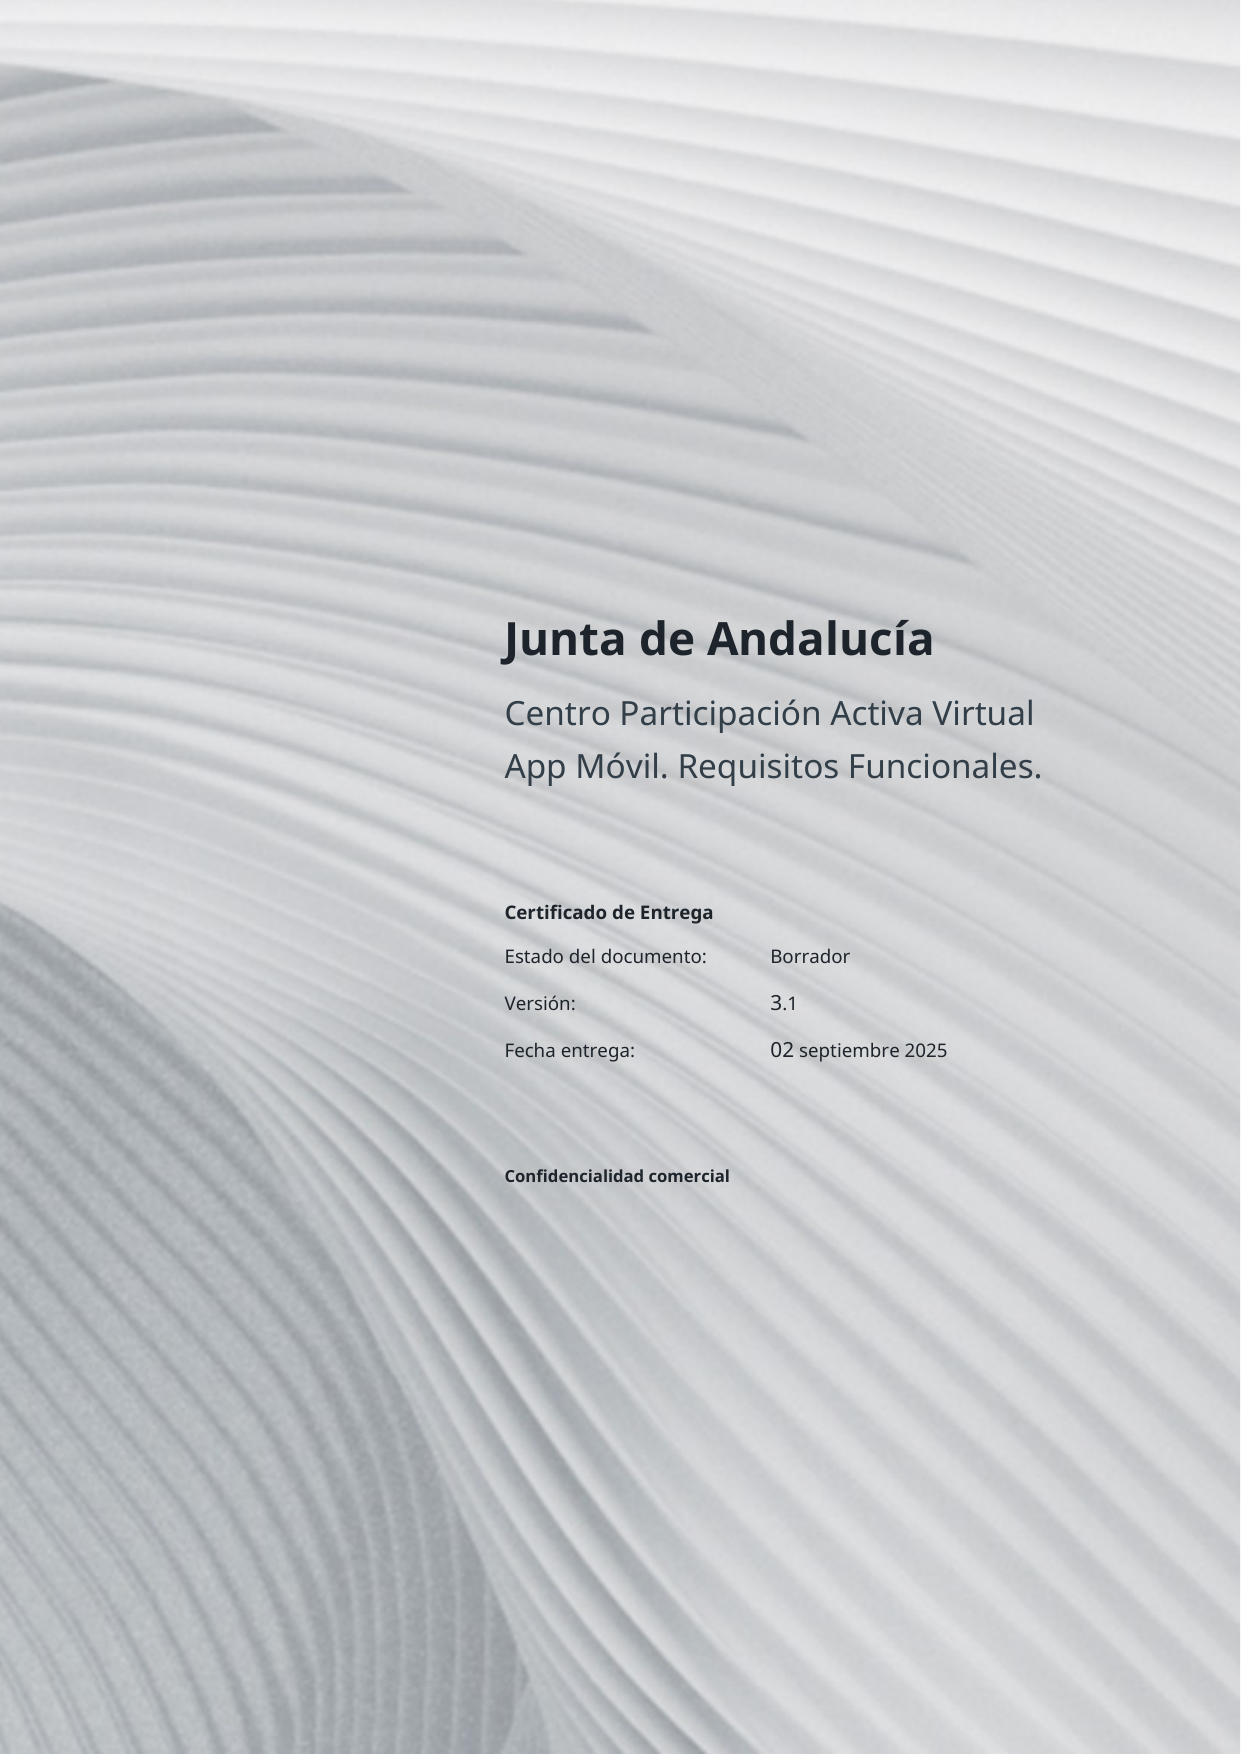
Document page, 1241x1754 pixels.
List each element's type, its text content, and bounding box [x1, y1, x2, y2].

picture [0, 0, 1241, 1754]
text Versión: 3.1 [504, 988, 1090, 1017]
text Confidencialidad comercial [504, 1165, 1090, 1188]
text Fecha entrega: 02 septiembre 2025 [504, 1035, 1090, 1064]
title Junta de Andalucía [504, 606, 1090, 669]
title Centro Participación Activa Virtual App Móvil. Requisitos Funcionales. [504, 690, 1090, 788]
text Estado del documento: Borrador [504, 944, 1090, 969]
text Certificado de Entrega [504, 899, 1090, 925]
